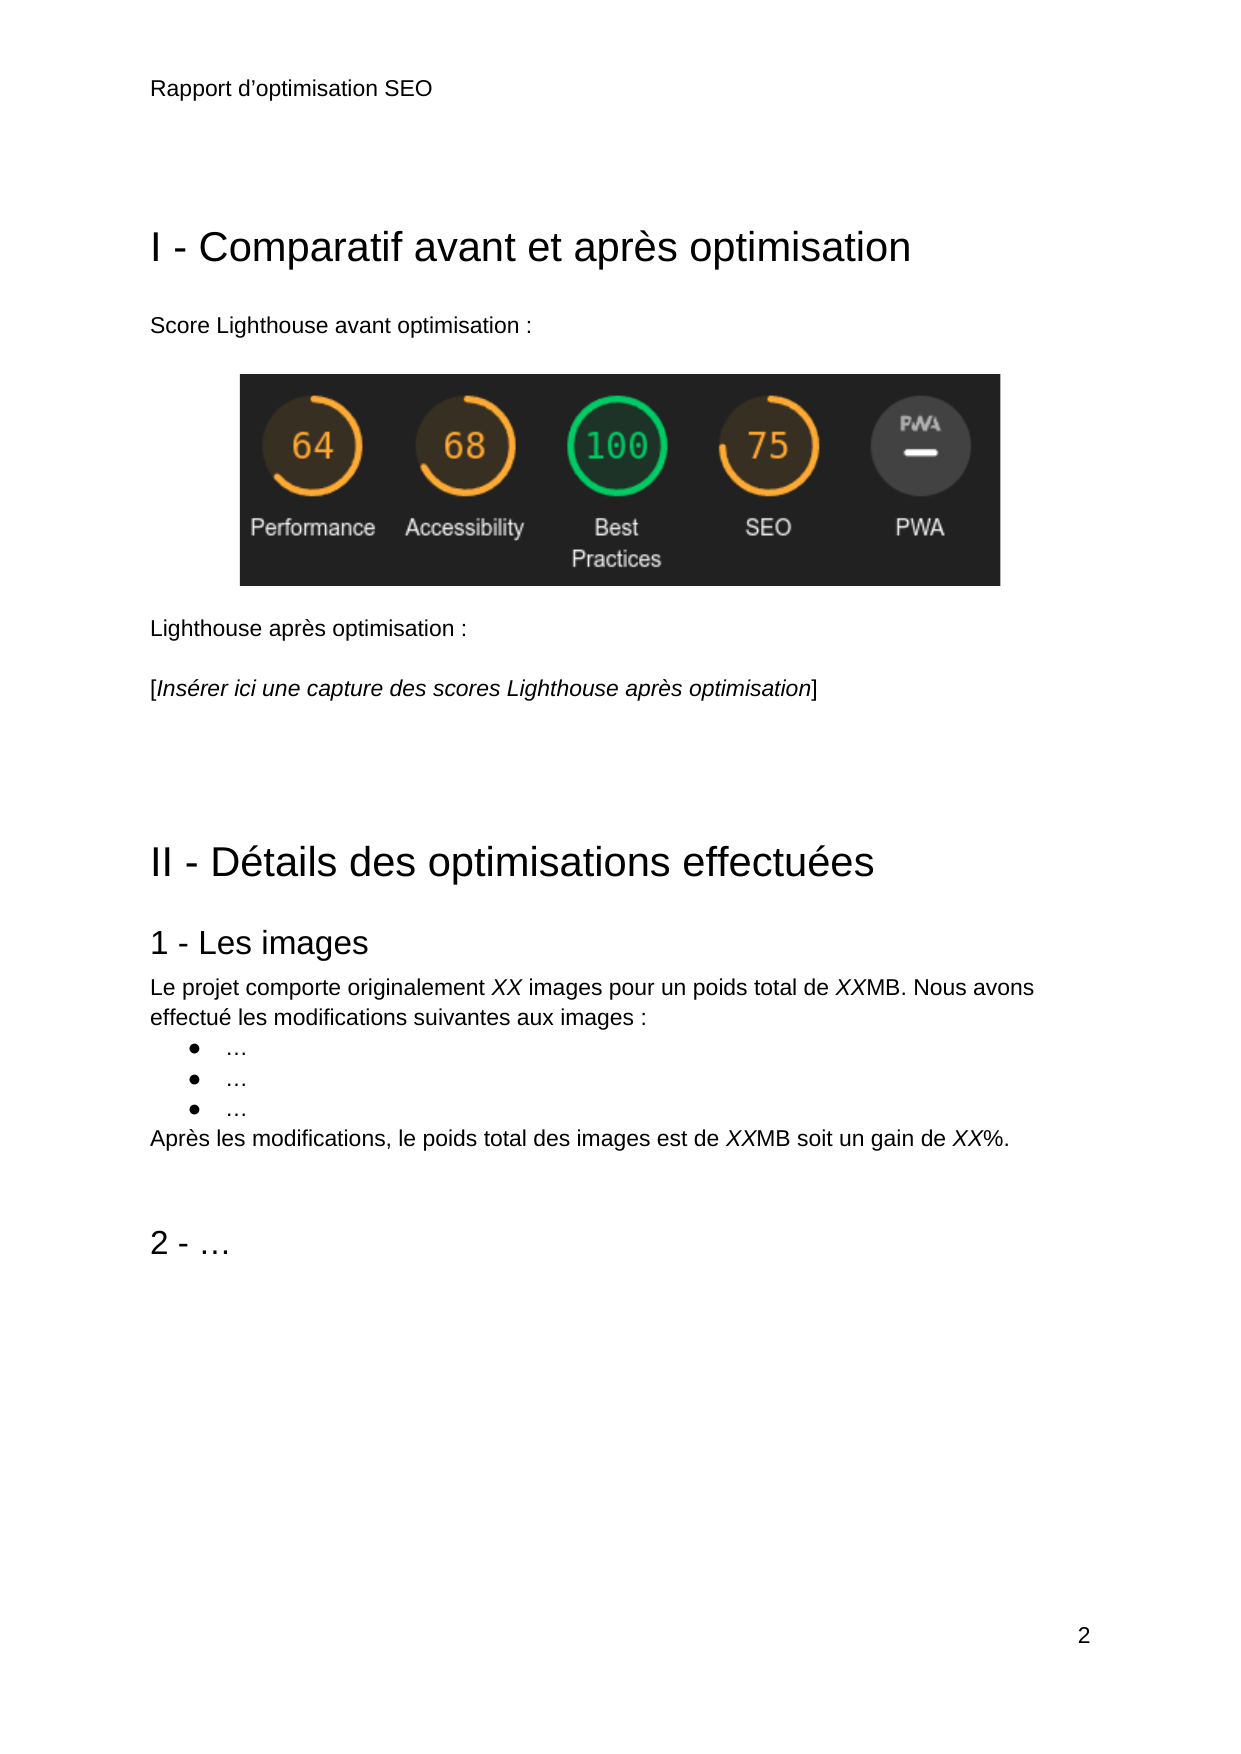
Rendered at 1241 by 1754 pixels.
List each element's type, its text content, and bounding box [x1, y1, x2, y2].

subtitle 1 - Les images [150, 923, 1090, 961]
subtitle 2 - … [150, 1223, 1090, 1261]
list … [187, 1034, 1090, 1061]
text Le projet comporte originalement XX images pour un poids total de XXMB. Nous avons effectué les modifications suivantes aux images : [150, 974, 1090, 1030]
text Après les modifications, le poids total des images est de XXMB soit un gain de XX%. [150, 1125, 1090, 1151]
subtitle II - Détails des optimisations effectuées [150, 837, 1090, 885]
picture [239, 374, 1001, 586]
subtitle I - Comparatif avant et après optimisation [150, 222, 1090, 270]
text [Insérer ici une capture des scores Lighthouse après optimisation] [150, 675, 1090, 701]
list … [187, 1064, 1090, 1091]
text Lighthouse après optimisation : [150, 614, 1090, 641]
text Score Lighthouse avant optimisation : [150, 312, 1090, 339]
list … [187, 1095, 1090, 1121]
